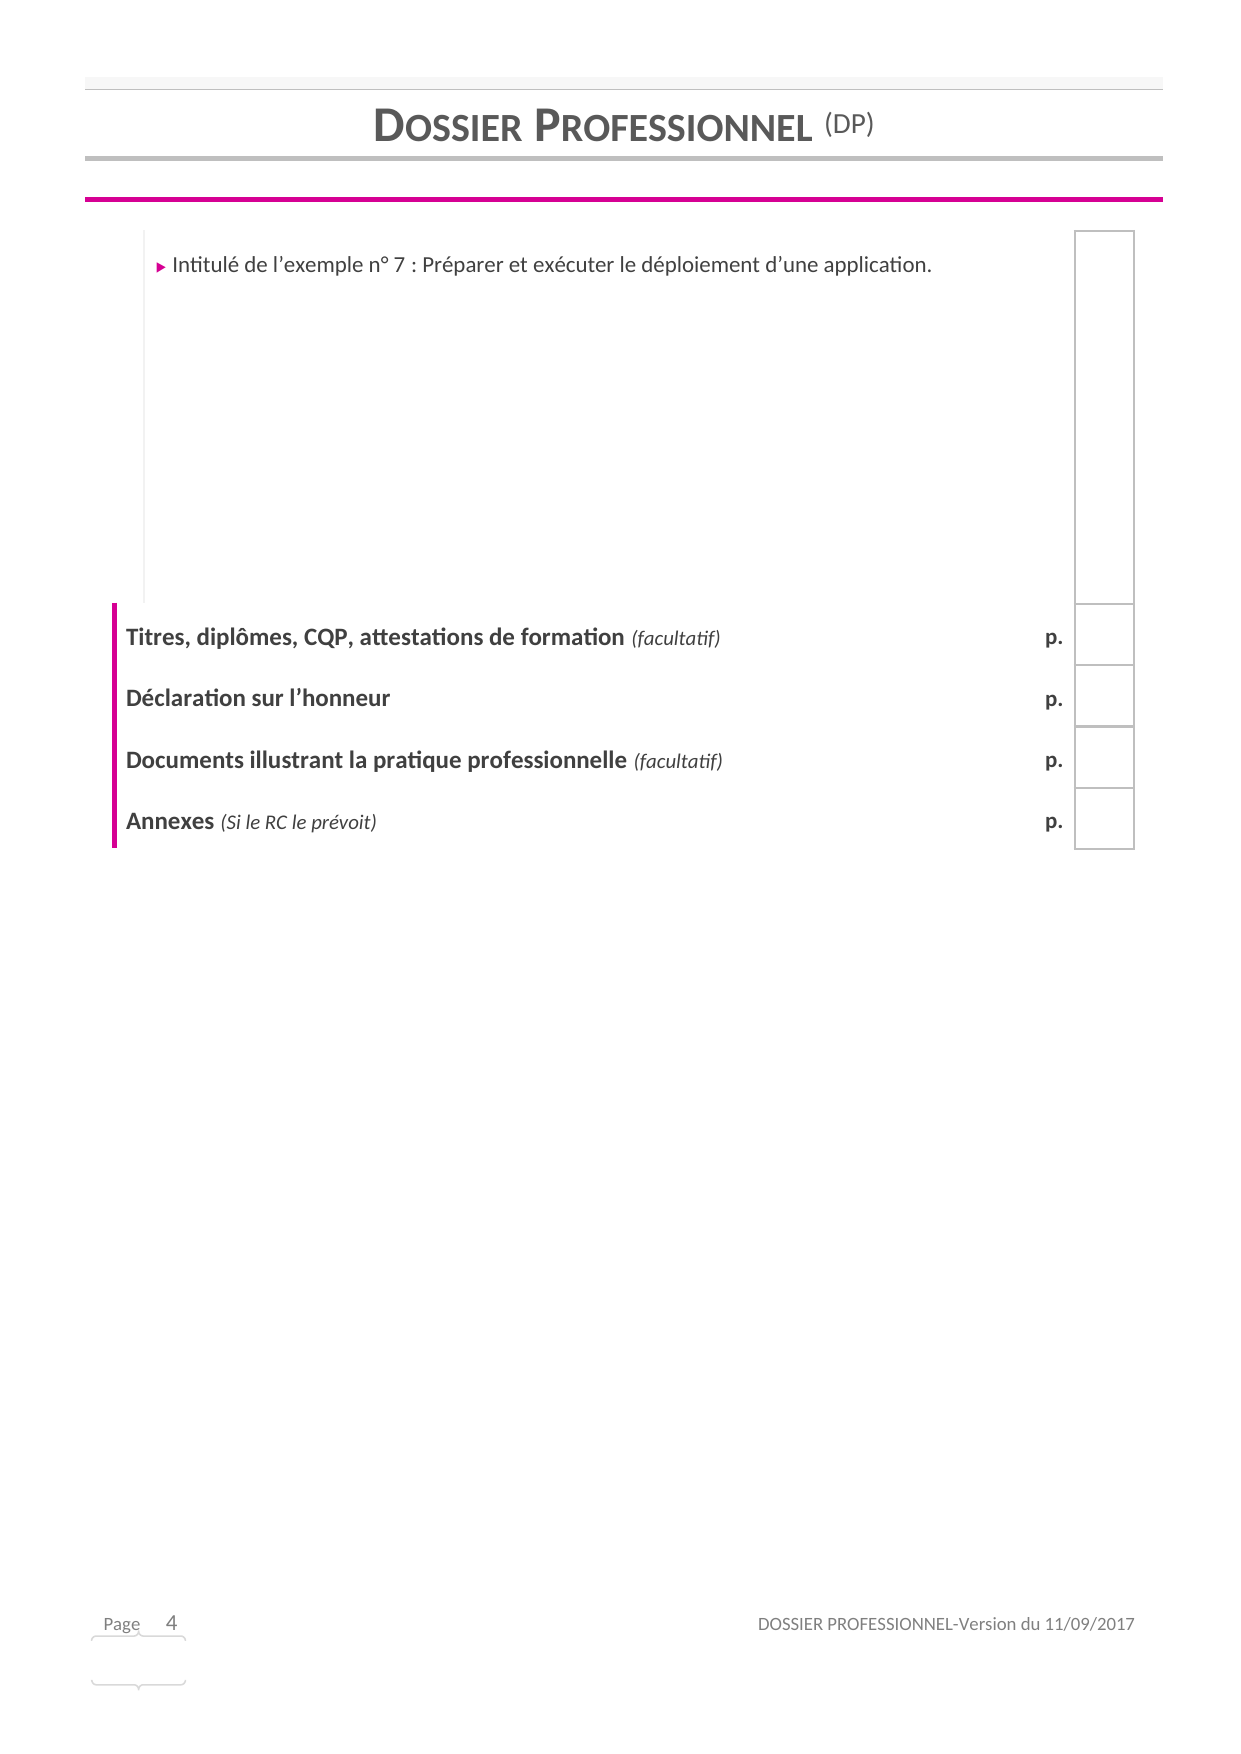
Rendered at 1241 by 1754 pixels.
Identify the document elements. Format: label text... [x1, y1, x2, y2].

table_cell p. [1030, 787, 1074, 848]
table_cell Titres, diplômes, CQP, attestations de formation (facultatif) [117, 603, 1030, 664]
table_cell Déclaration sur l’honneur [117, 664, 1030, 725]
table_cell  Intitulé de l’exemple n° 7 : Préparer et exécuter le déploiement d’une application. [145, 230, 1030, 602]
table_cell Annexes (Si le RC le prévoit) [117, 787, 1030, 848]
table_cell p. [1030, 664, 1074, 725]
table_cell [115, 230, 143, 602]
table_cell [1076, 728, 1133, 787]
table_cell [1076, 789, 1133, 848]
table_cell [1076, 666, 1133, 725]
table_cell Documents illustrant la pratique professionnelle (facultatif) [117, 725, 1030, 787]
table_cell p. [1030, 725, 1074, 787]
table_cell p. [1030, 603, 1074, 664]
table_cell [1076, 232, 1133, 602]
table_cell [1030, 230, 1074, 602]
table_cell [1076, 605, 1133, 664]
